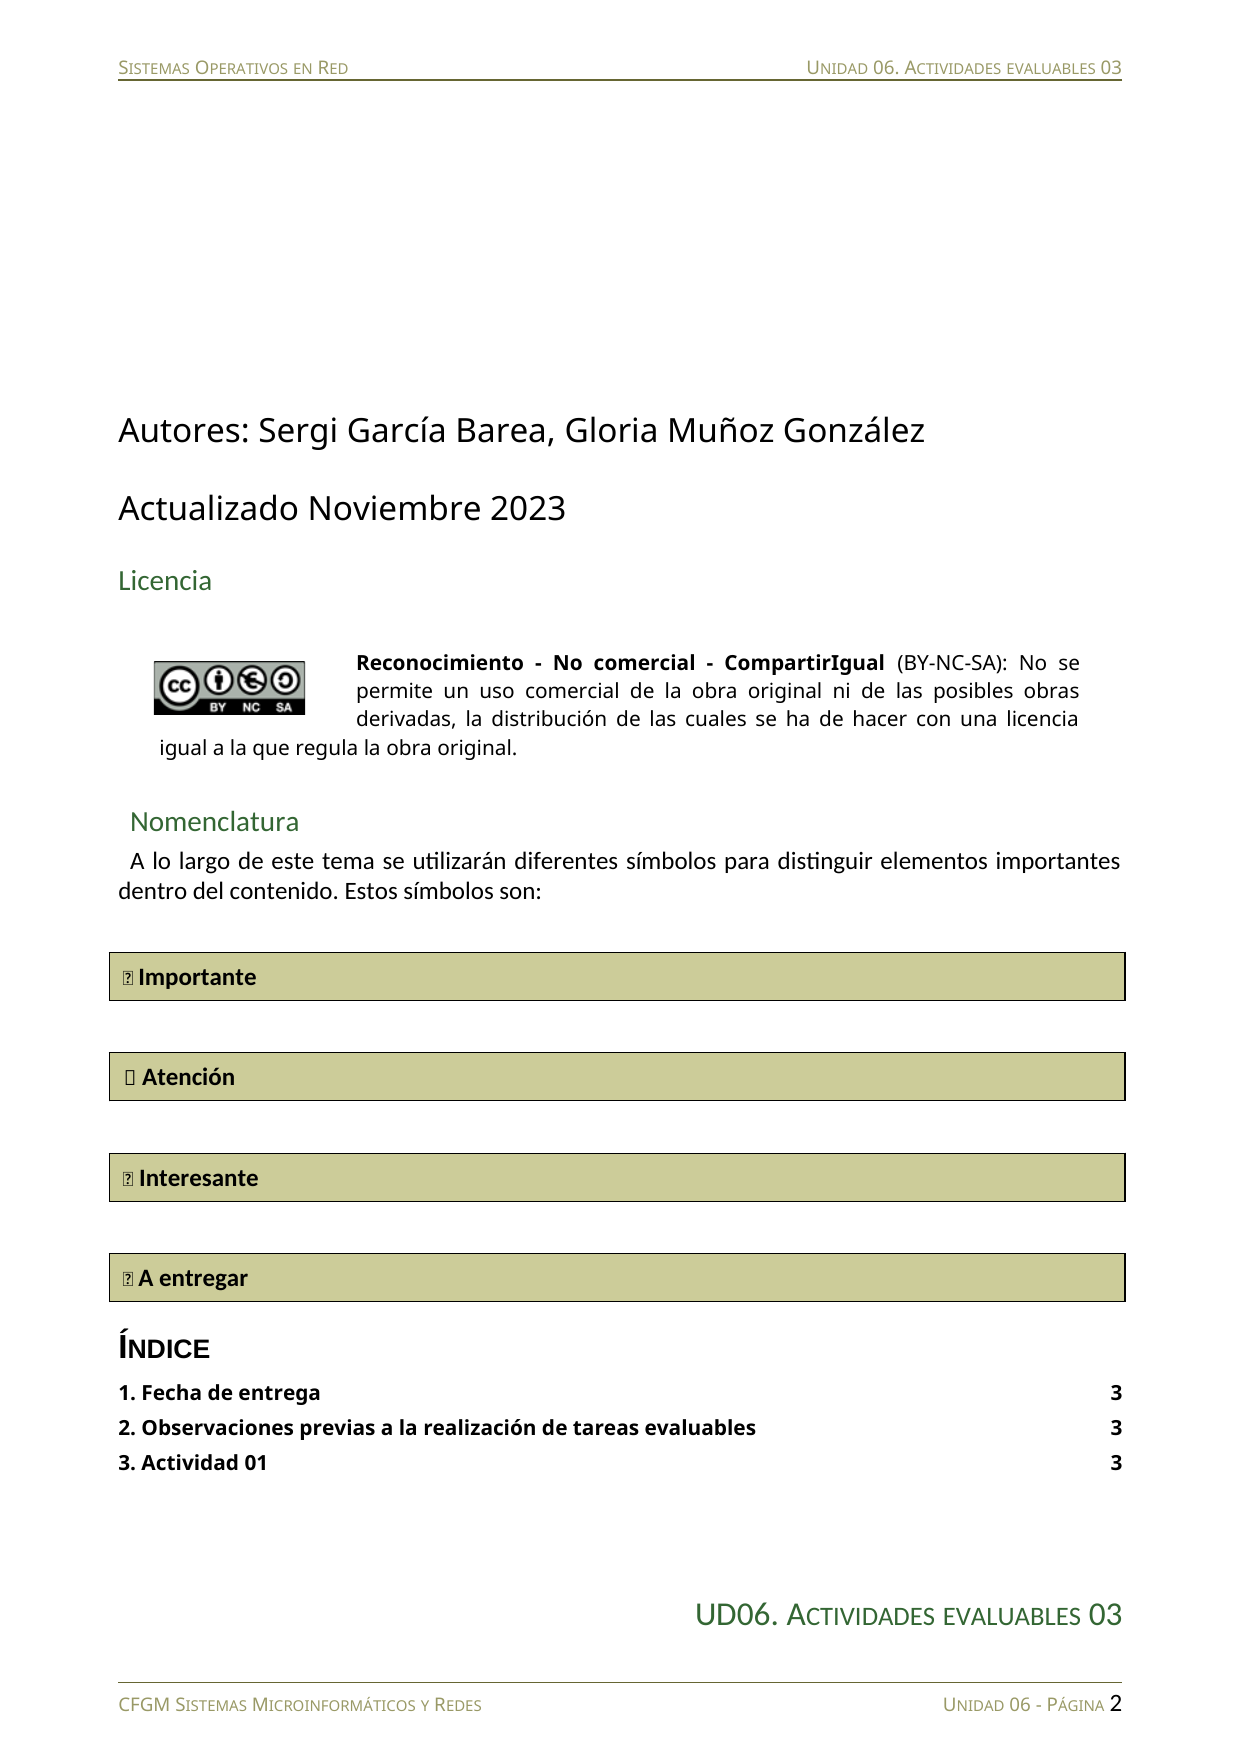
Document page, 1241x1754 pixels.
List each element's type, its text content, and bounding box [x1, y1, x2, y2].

text ❕ Atención [110, 1053, 1124, 1100]
text Nomenclatura [118, 803, 1122, 838]
text 2. Observaciones previas a la realización de tareas evaluables 3 [118, 1413, 1122, 1441]
text Autores: Sergi García Barea, Gloria Muñoz González [118, 407, 1122, 453]
text Reconocimiento - No comercial - CompartirIgual (BY-NC-SA): No se permite un uso comercial de la obra original ni de las posibles obras derivadas, la distribución de las cuales se ha de hacer con una licencia igual a la que regula la obra original. [159, 648, 1080, 761]
text Índice [118, 1327, 1122, 1366]
picture [153, 661, 306, 715]
text UD06. Actividades evaluables 03 [118, 1593, 1122, 1633]
text 1. Fecha de entrega 3 [118, 1378, 1122, 1407]
text 3. Actividad 01 3 [118, 1448, 1122, 1476]
text 📖 Importante [110, 953, 1124, 1000]
text 📕 A entregar [110, 1254, 1124, 1301]
text Actualizado Noviembre 2023 [118, 485, 1122, 530]
text A lo largo de este tema se utilizarán diferentes símbolos para distinguir elementos importantes dentro del contenido. Estos símbolos son: [118, 845, 1122, 906]
text Licencia [118, 562, 1122, 598]
text 💬 Interesante [110, 1154, 1124, 1201]
